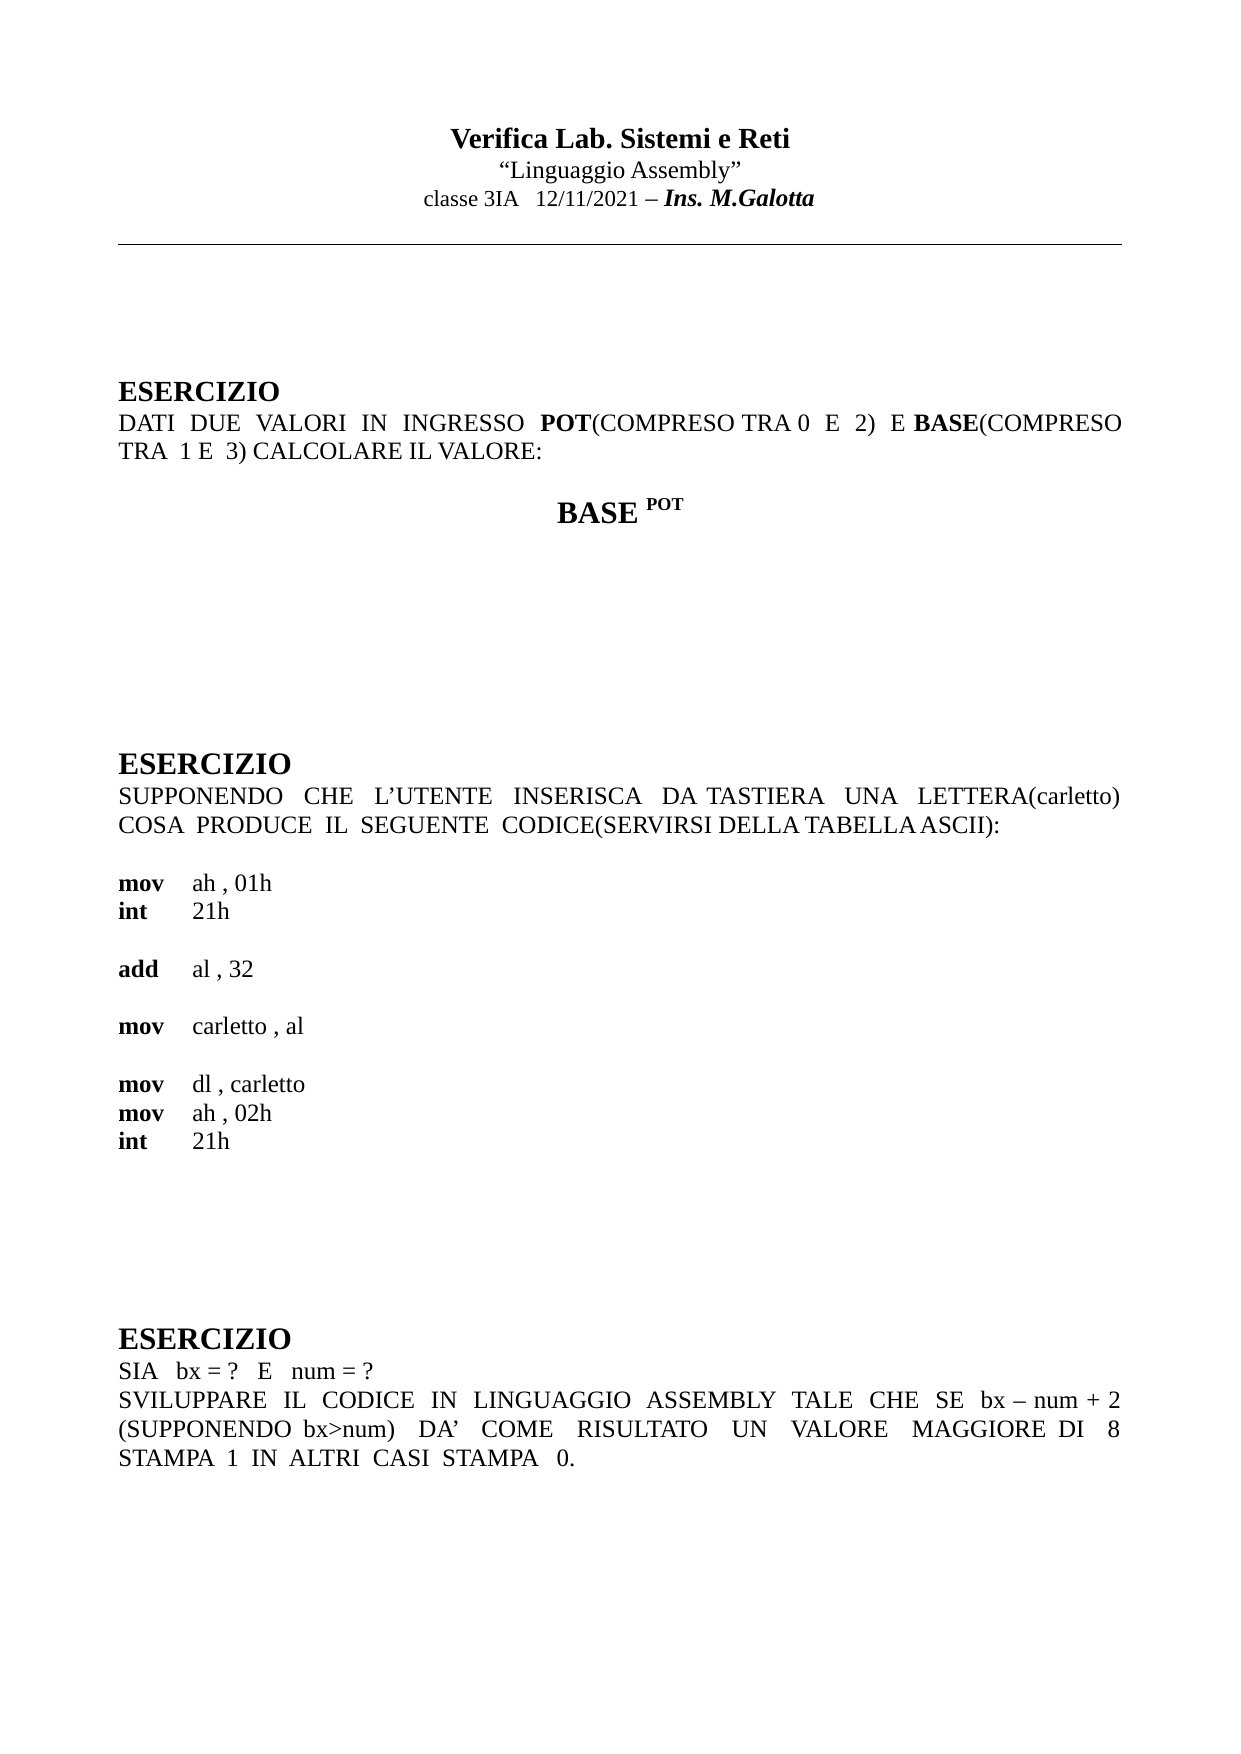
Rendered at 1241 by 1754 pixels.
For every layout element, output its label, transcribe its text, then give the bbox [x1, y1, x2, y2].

text int 21h [118, 1126, 1122, 1155]
text ESERCIZIO [118, 374, 1122, 408]
text BASE POT [118, 494, 1122, 530]
text ESERCIZIO [118, 746, 1122, 781]
text DATI DUE VALORI IN INGRESSO POT(COMPRESO TRA 0 E 2) E BASE(COMPRESO TRA 1 E 3) CALCOLARE IL VALORE: [118, 408, 1122, 465]
text mov carletto , al [118, 1011, 1122, 1040]
text int 21h [118, 896, 1122, 925]
text SVILUPPARE IL CODICE IN LINGUAGGIO ASSEMBLY TALE CHE SE bx – num + 2 (SUPPONENDO bx>num) DA’ COME RISULTATO UN VALORE MAGGIORE DI 8 STAMPA 1 IN ALTRI CASI STAMPA 0. [118, 1385, 1122, 1471]
text SIA bx = ? E num = ? [118, 1356, 1122, 1385]
text ESERCIZIO [118, 1321, 1122, 1356]
text add al , 32 [118, 954, 1122, 983]
text mov dl , carletto [118, 1069, 1122, 1098]
text mov ah , 02h [118, 1098, 1122, 1126]
text mov ah , 01h [118, 868, 1122, 896]
text SUPPONENDO CHE L’UTENTE INSERISCA DA TASTIERA UNA LETTERA(carletto) COSA PRODUCE IL SEGUENTE CODICE(SERVIRSI DELLA TABELLA ASCII): [118, 781, 1122, 839]
